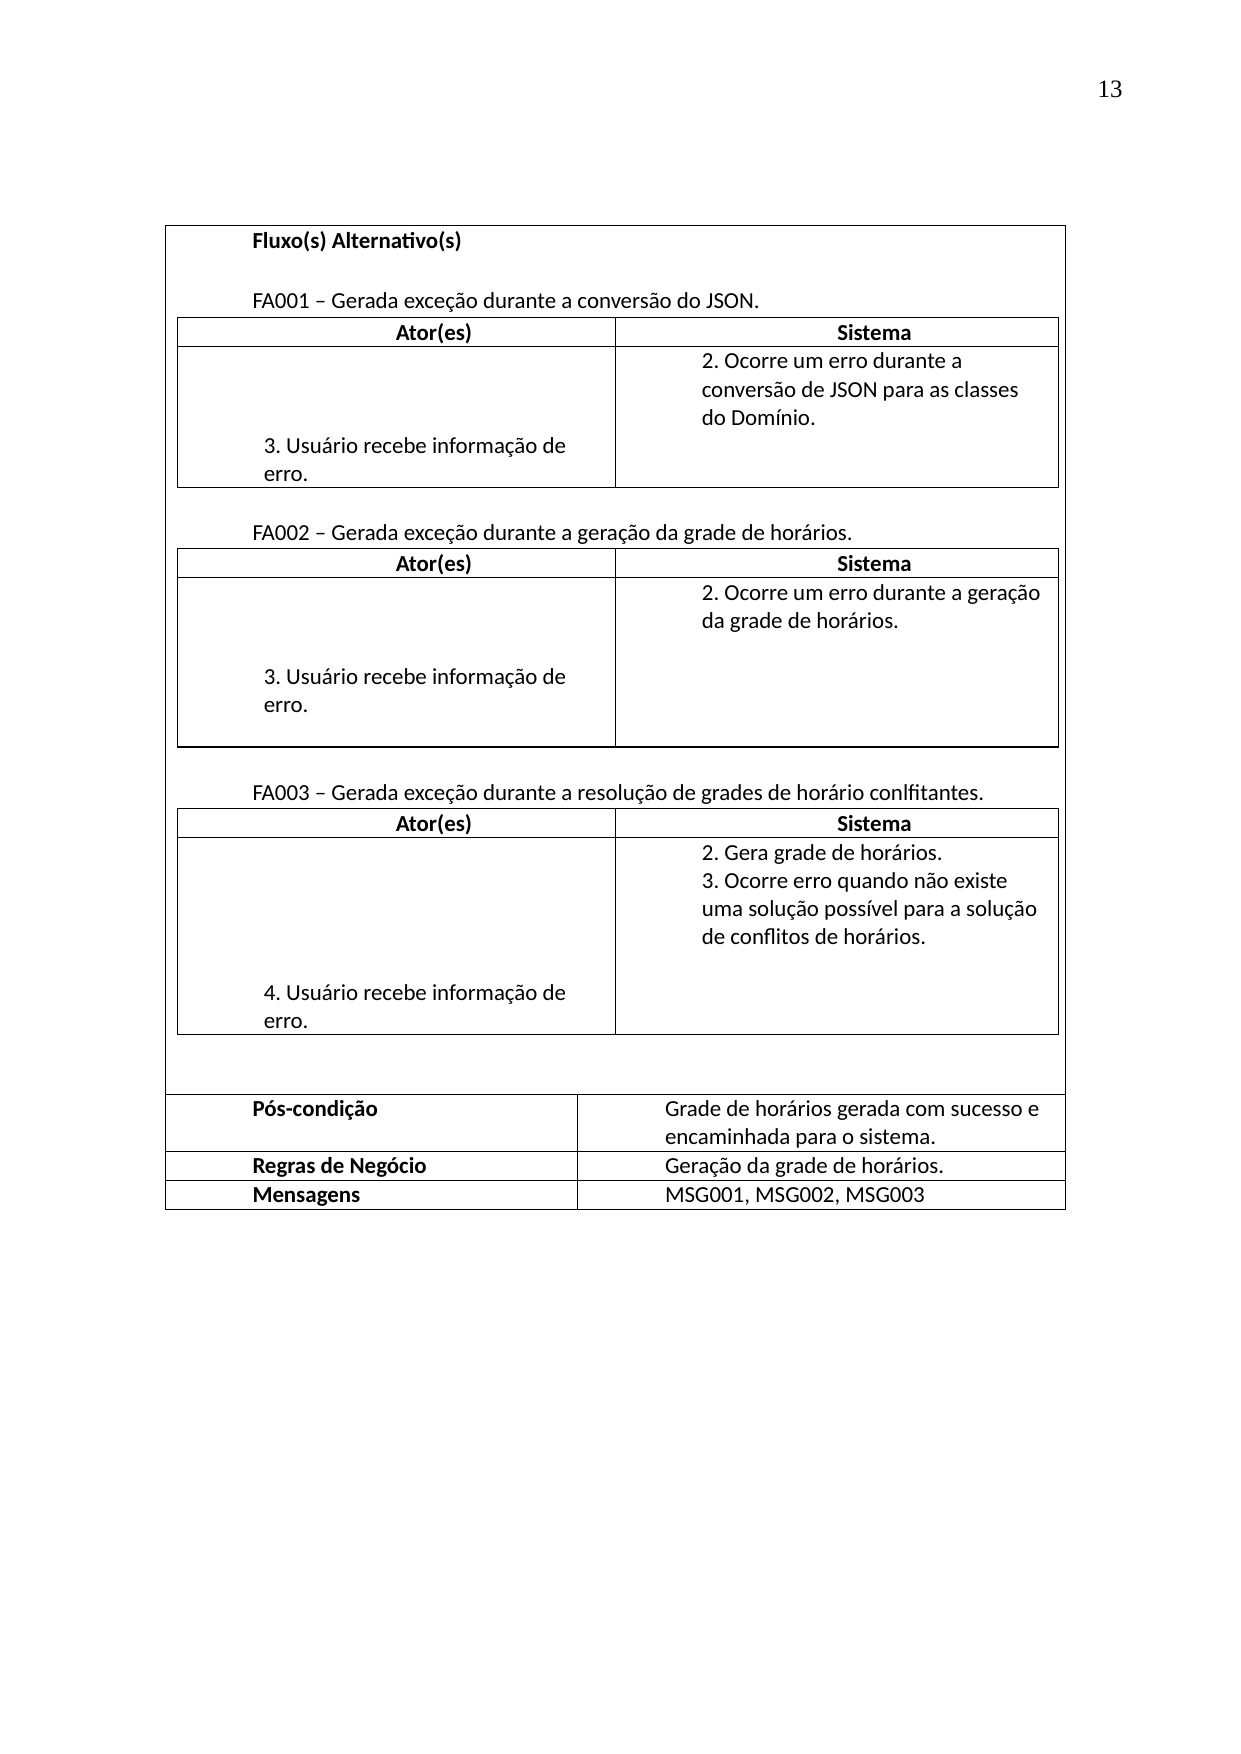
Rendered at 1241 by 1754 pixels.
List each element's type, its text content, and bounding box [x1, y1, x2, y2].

table_cell Geração da grade de horários. [578, 1152, 1065, 1179]
table_header Sistema [616, 549, 1058, 577]
table_cell Regras de Negócio [166, 1152, 577, 1179]
table_cell Mensagens [166, 1181, 577, 1209]
table_header Ator(es) [178, 318, 615, 346]
table_cell 3. Usuário recebe informação de erro. [178, 347, 615, 487]
table_header Sistema [616, 318, 1058, 346]
table_header Sistema [616, 809, 1058, 837]
table_cell Grade de horários gerada com sucesso e encaminhada para o sistema. [578, 1095, 1065, 1151]
table_cell 2. Ocorre um erro durante a conversão de JSON para as classes do Domínio. [616, 347, 1058, 487]
table_cell MSG001, MSG002, MSG003 [578, 1181, 1065, 1209]
table_header Ator(es) [178, 809, 615, 837]
table_cell 3. Usuário recebe informação de erro. [178, 578, 615, 746]
table_header Ator(es) [178, 549, 615, 577]
table_header Fluxo(s) Alternativo(s) FA001 – Gerada exceção durante a conversão do JSON. FA002 – Gerada exceção durante a geração da grade de horários. FA003 – Gerada exceção durante a resolução de grades de horário conlfitantes. [166, 226, 1065, 1093]
table_cell Pós-condição [166, 1095, 577, 1151]
table_cell 2. Ocorre um erro durante a geração da grade de horários. [616, 578, 1058, 746]
table_cell 4. Usuário recebe informação de erro. [178, 838, 615, 1034]
table_cell 2. Gera grade de horários. 3. Ocorre erro quando não existe uma solução possível para a solução de conflitos de horários. [616, 838, 1058, 1034]
